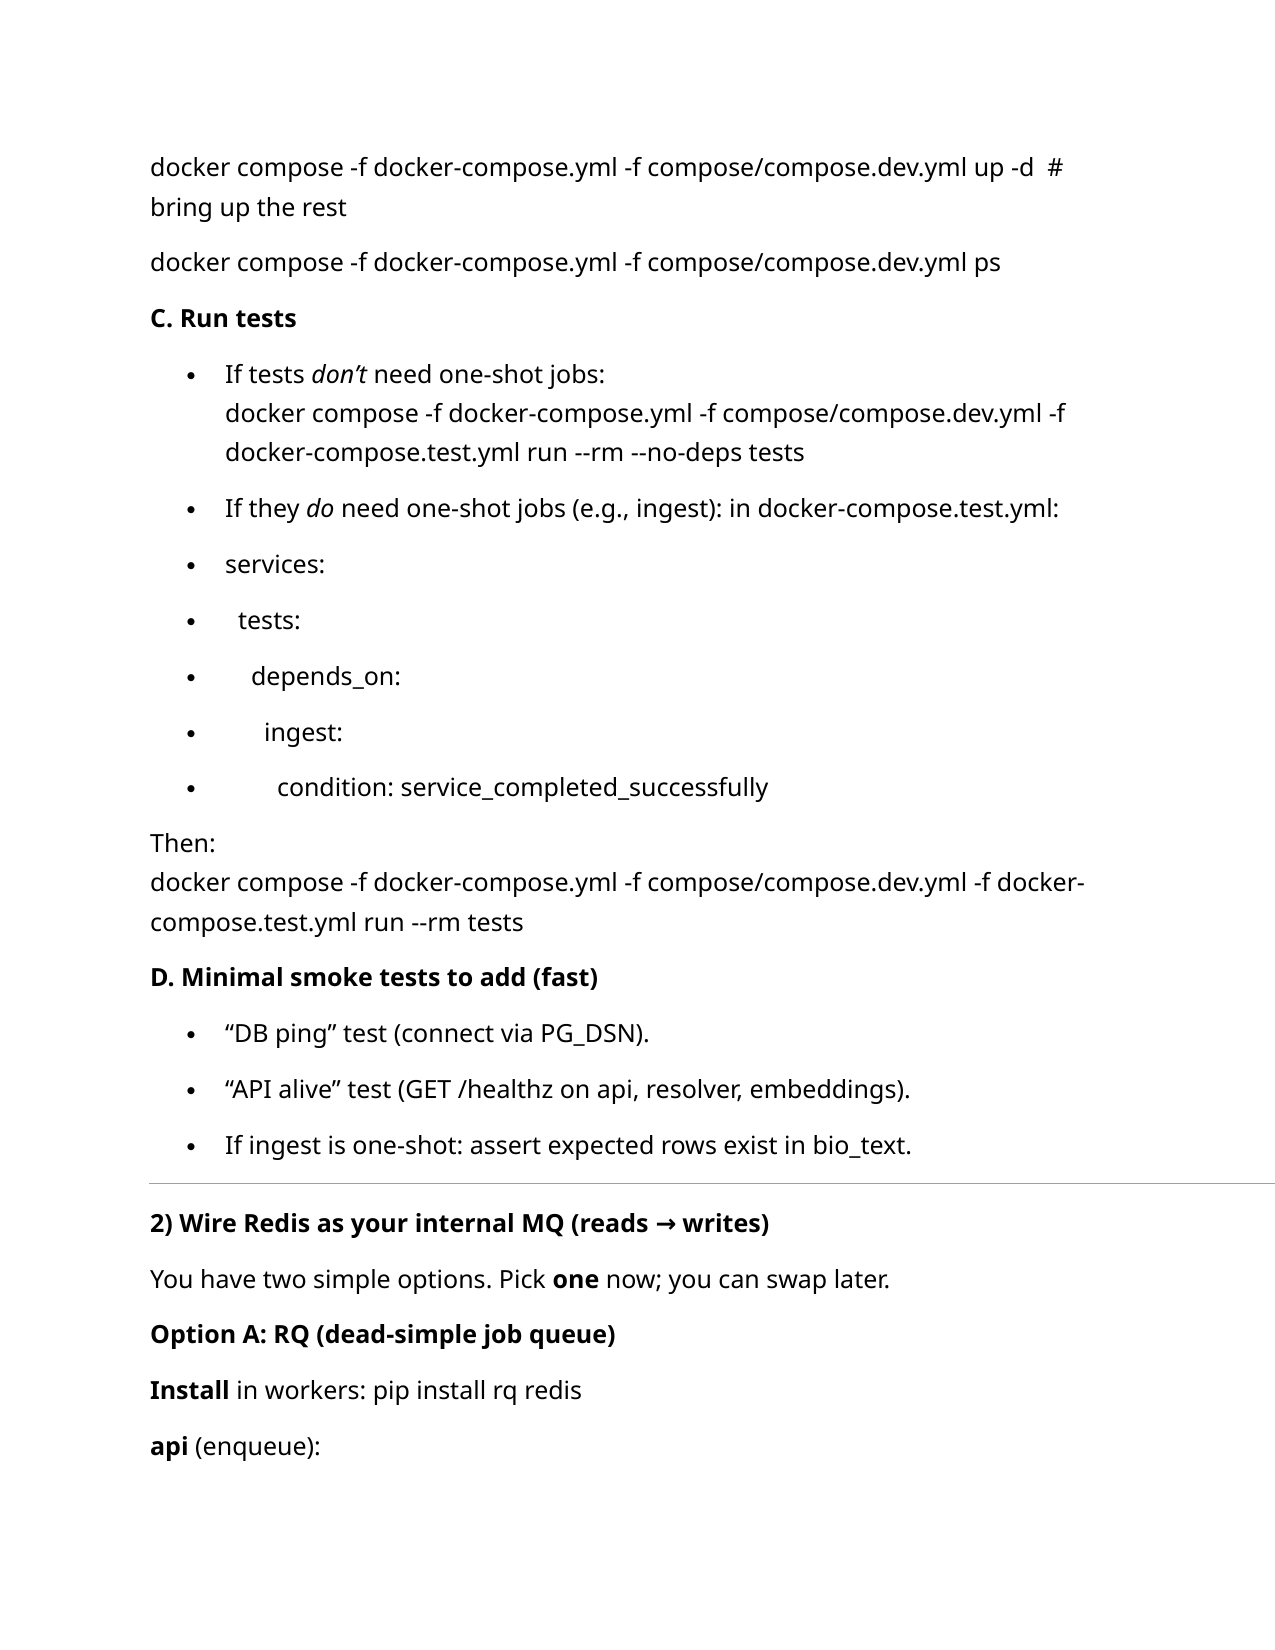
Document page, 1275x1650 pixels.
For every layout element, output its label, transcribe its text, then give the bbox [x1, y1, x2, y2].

text Option A: RQ (dead-simple job queue) [150, 1317, 1125, 1351]
text C. Run tests [150, 301, 1125, 335]
text api (enqueue): [150, 1429, 1125, 1463]
text Then: docker compose -f docker-compose.yml -f compose/compose.dev.yml -f docker-compose.test.yml run --rm tests [150, 826, 1125, 938]
list depends_on: [187, 658, 1125, 692]
list services: [187, 547, 1125, 581]
list If ingest is one-shot: assert expected rows exist in bio_text. [187, 1127, 1125, 1162]
text Install in workers: pip install rq redis [150, 1373, 1125, 1407]
list ingest: [187, 714, 1125, 748]
text D. Minimal smoke tests to add (fast) [150, 960, 1125, 994]
text docker compose -f docker-compose.yml -f compose/compose.dev.yml up -d # bring up the rest [150, 150, 1125, 223]
text You have two simple options. Pick one now; you can swap later. [150, 1261, 1125, 1295]
list condition: service_completed_successfully [187, 770, 1125, 804]
text docker compose -f docker-compose.yml -f compose/compose.dev.yml ps [150, 245, 1125, 279]
list “DB ping” test (connect via PG_DSN). [187, 1016, 1125, 1050]
list tests: [187, 602, 1125, 637]
list “API alive” test (GET /healthz on api, resolver, embeddings). [187, 1072, 1125, 1106]
list If tests don’t need one-shot jobs: docker compose -f docker-compose.yml -f compose/compose.dev.yml -f docker-compose.test.yml run --rm --no-deps tests [187, 357, 1125, 469]
list If they do need one-shot jobs (e.g., ingest): in docker-compose.test.yml: [187, 491, 1125, 525]
text 2) Wire Redis as your internal MQ (reads → writes) [150, 1205, 1125, 1239]
